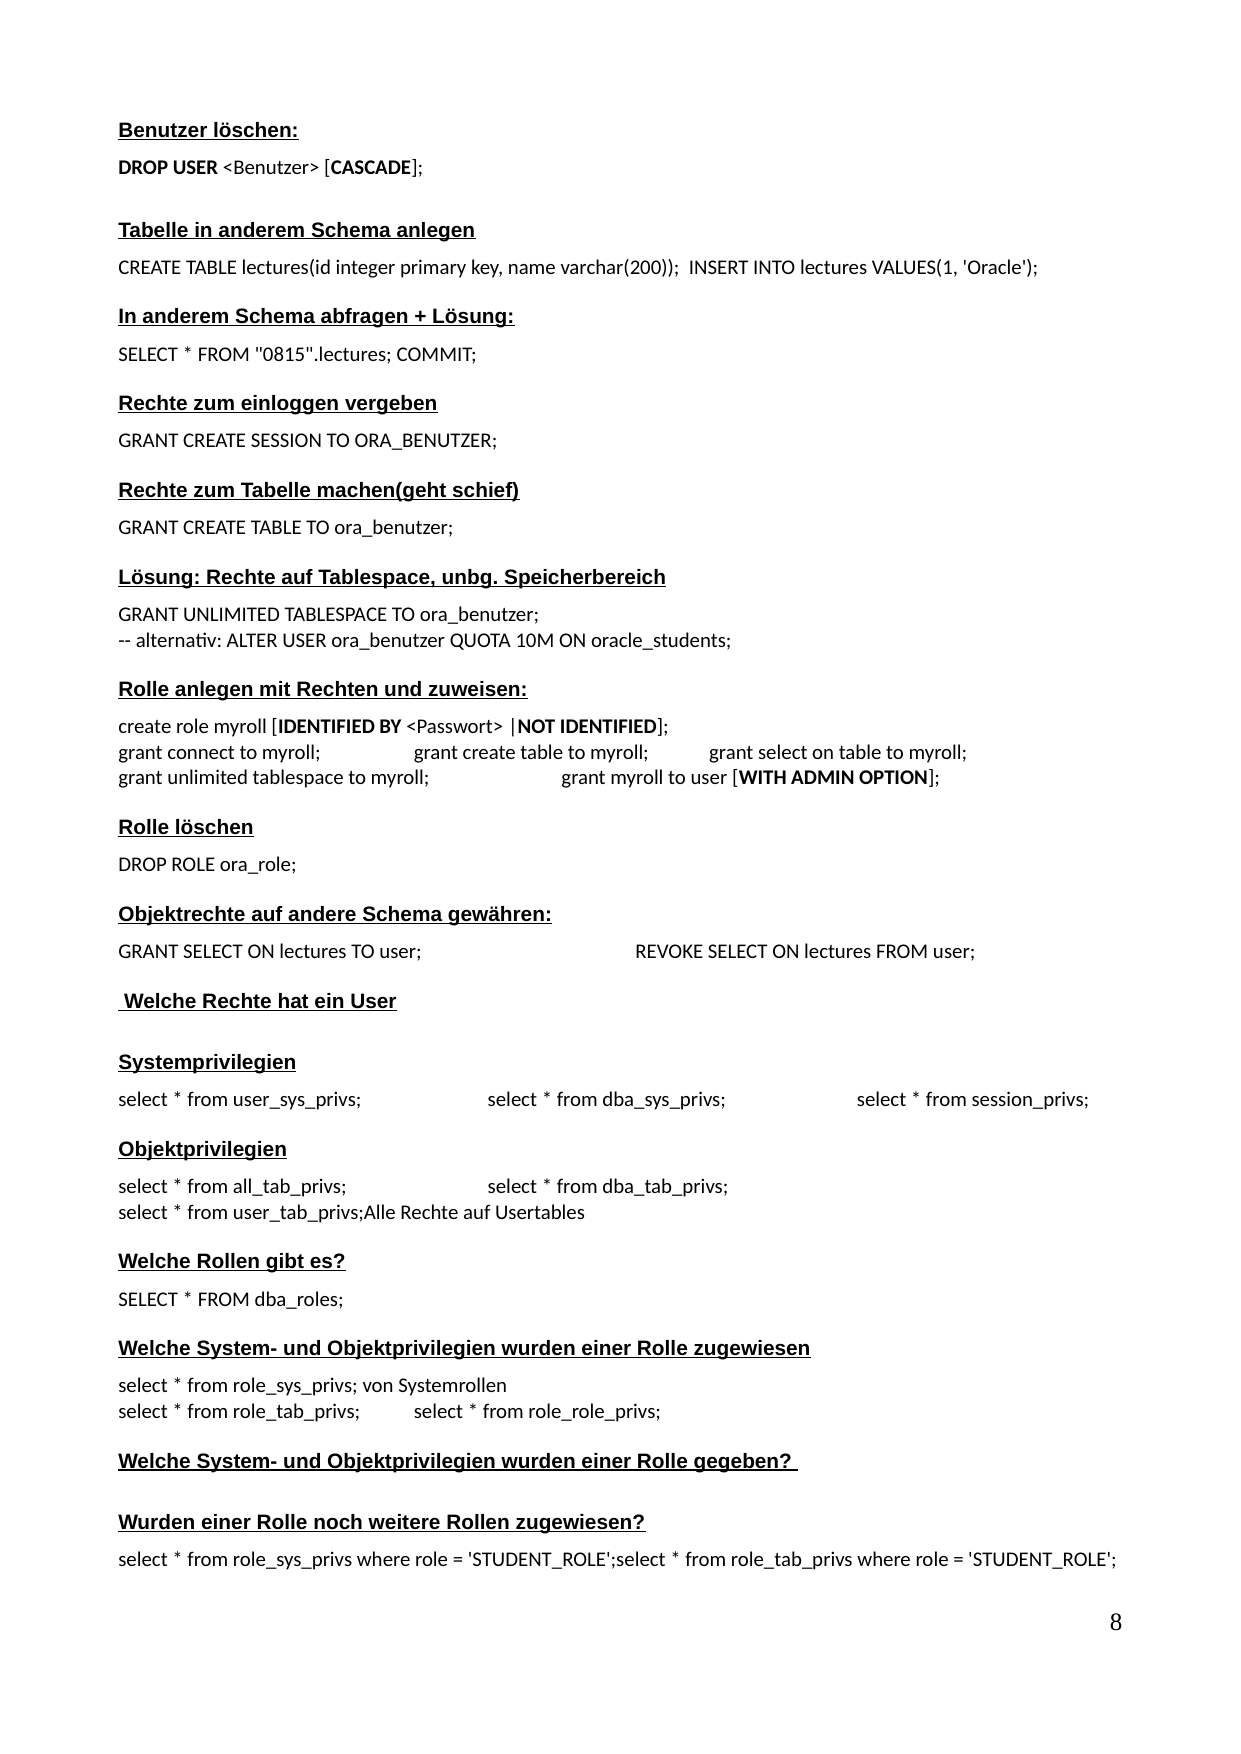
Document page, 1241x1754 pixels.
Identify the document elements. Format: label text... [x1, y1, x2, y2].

subtitle In anderem Schema abfragen + Lösung: [118, 304, 1122, 328]
text grant unlimited tablespace to myroll; grant myroll to user [WITH ADMIN OPTION]; [118, 764, 1122, 790]
subtitle Rechte zum einloggen vergeben [118, 391, 1122, 415]
text select * from all_tab_privs; select * from dba_tab_privs; [118, 1173, 1122, 1199]
text select * from role_sys_privs; von Systemrollen [118, 1373, 1122, 1398]
subtitle Rechte zum Tabelle machen(geht schief) [118, 478, 1122, 502]
text select * from user_tab_privs;Alle Rechte auf Usertables [118, 1199, 1122, 1224]
text -- alternativ: ALTER USER ora_benutzer QUOTA 10M ON oracle_students; [118, 627, 1122, 652]
text SELECT * FROM dba_roles; [118, 1286, 1122, 1311]
subtitle Rolle löschen [118, 815, 1122, 839]
text select * from user_sys_privs; select * from dba_sys_privs; select * from session_privs; [118, 1087, 1122, 1112]
subtitle Objektrechte auf andere Schema gewähren: [118, 902, 1122, 926]
text DROP USER <Benutzer> [CASCADE]; [118, 154, 1122, 180]
subtitle Welche Rollen gibt es? [118, 1249, 1122, 1273]
text select * from role_tab_privs; select * from role_role_privs; [118, 1398, 1122, 1423]
subtitle Tabelle in anderem Schema anlegen [118, 217, 1122, 241]
subtitle Wurden einer Rolle noch weitere Rollen zugewiesen? [118, 1510, 1122, 1534]
text DROP ROLE ora_role; [118, 851, 1122, 877]
subtitle Welche System- und Objektprivilegien wurden einer Rolle zugewiesen [118, 1336, 1122, 1360]
subtitle Lösung: Rechte auf Tablespace, unbg. Speicherbereich [118, 565, 1122, 589]
subtitle Objektprivilegien [118, 1137, 1122, 1161]
subtitle Benutzer löschen: [118, 118, 1122, 142]
subtitle Systemprivilegien [118, 1050, 1122, 1074]
text GRANT SELECT ON lectures TO user; REVOKE SELECT ON lectures FROM user; [118, 938, 1122, 964]
text SELECT * FROM "0815".lectures; COMMIT; [118, 341, 1122, 366]
text GRANT CREATE SESSION TO ORA_BENUTZER; [118, 428, 1122, 453]
text GRANT UNLIMITED TABLESPACE TO ora_benutzer; [118, 601, 1122, 627]
text grant connect to myroll; grant create table to myroll; grant select on table to myroll; [118, 739, 1122, 764]
subtitle Welche System- und Objektprivilegien wurden einer Rolle gegeben? [118, 1448, 1122, 1472]
subtitle Rolle anlegen mit Rechten und zuweisen: [118, 677, 1122, 701]
text GRANT CREATE TABLE TO ora_benutzer; [118, 514, 1122, 540]
subtitle Welche Rechte hat ein User [118, 989, 1122, 1013]
text CREATE TABLE lectures(id integer primary key, name varchar(200)); INSERT INTO lectures VALUES(1, 'Oracle'); [118, 254, 1122, 279]
text create role myroll [IDENTIFIED BY <Passwort> |NOT IDENTIFIED]; [118, 714, 1122, 739]
text select * from role_sys_privs where role = 'STUDENT_ROLE';select * from role_tab_privs where role = 'STUDENT_ROLE'; [118, 1546, 1122, 1572]
